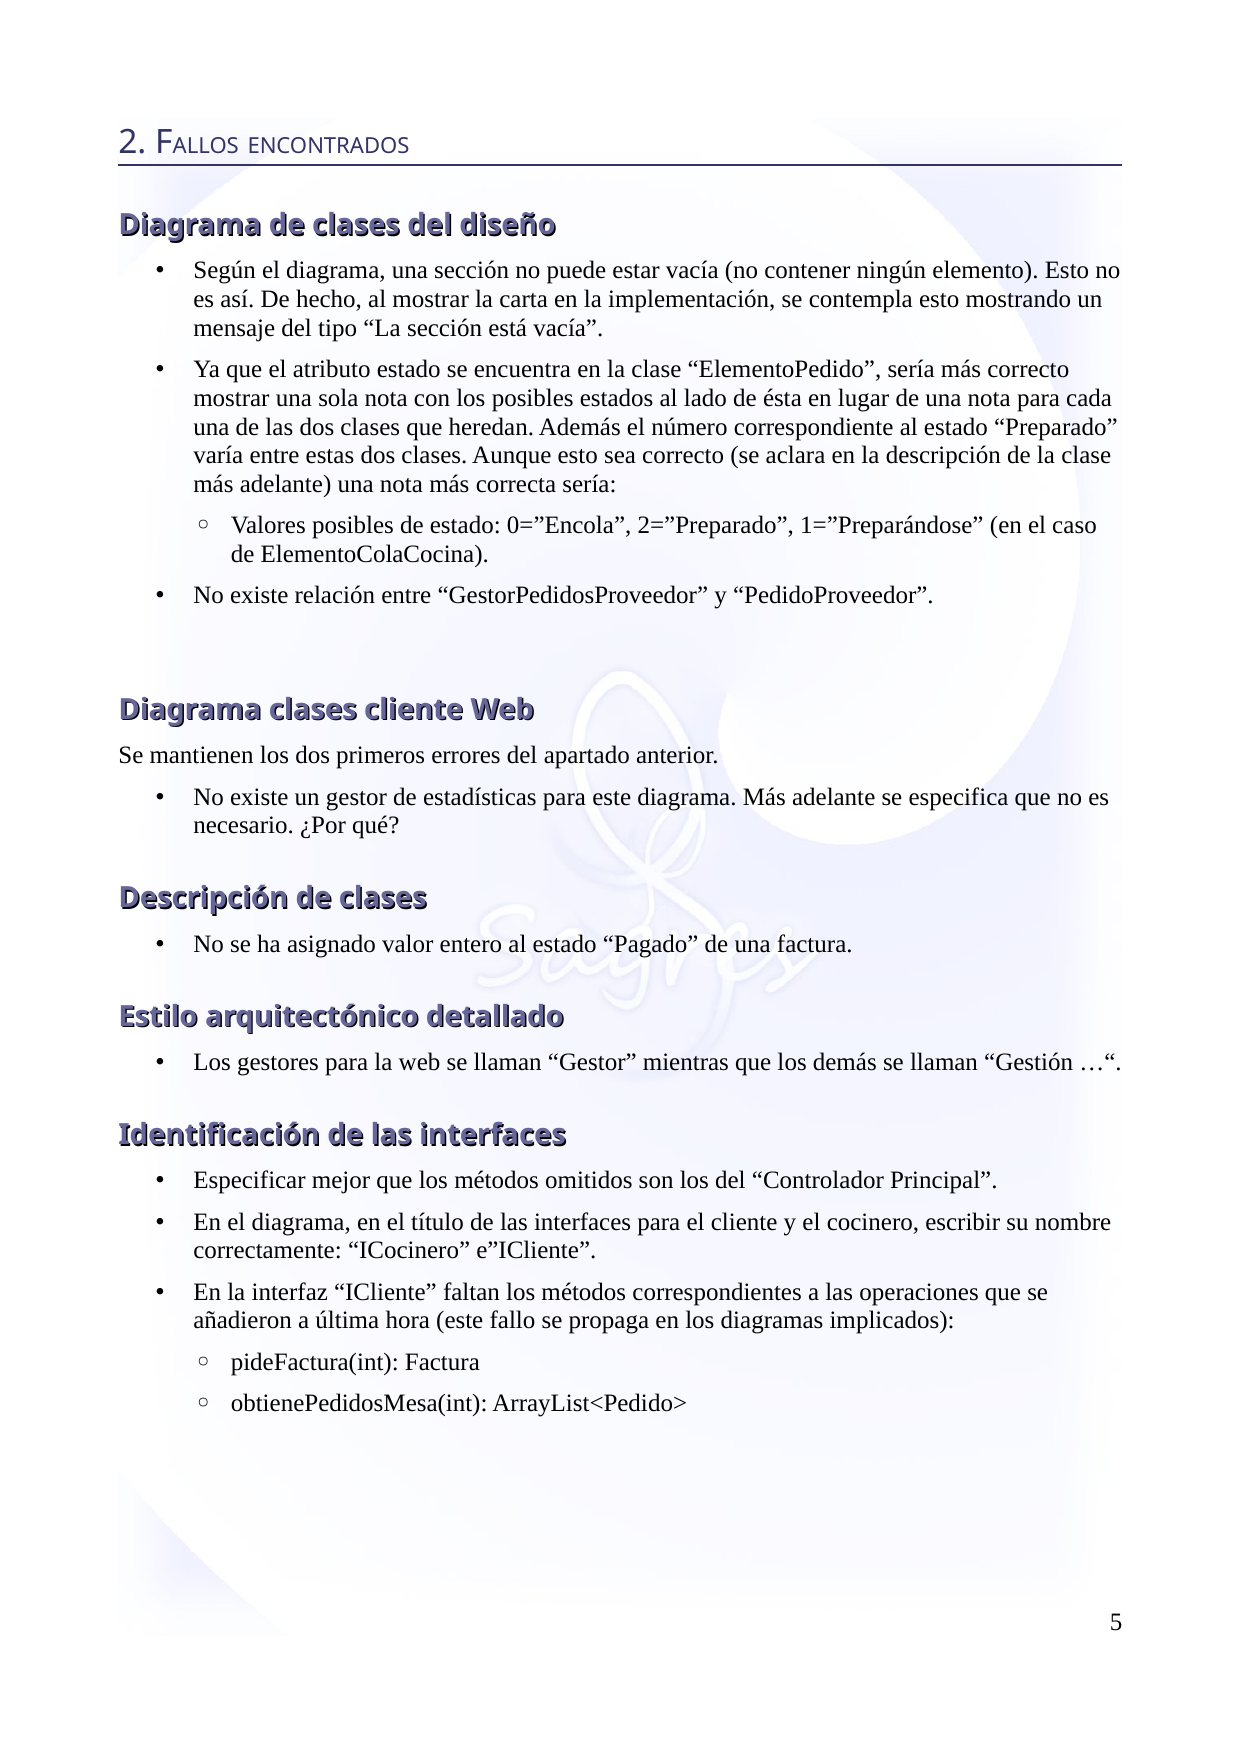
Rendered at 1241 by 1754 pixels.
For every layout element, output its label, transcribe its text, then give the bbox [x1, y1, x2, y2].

picture [118, 728, 1122, 740]
picture [118, 916, 1122, 995]
subtitle Identificación de las interfaces [118, 1113, 1122, 1153]
picture [118, 243, 1122, 688]
subtitle Estilo arquitectónico detallado [118, 995, 1122, 1035]
list Según el diagrama, una sección no puede estar vacía (no contener ningún elemento). Esto no es así. De hecho, al mostrar la carta en la implementación, se contempla esto mostrando un mensaje del tipo “La sección está vacía”. [156, 256, 1122, 342]
subtitle Diagrama de clases del diseño [118, 203, 1122, 243]
subtitle Diagrama clases cliente Web [118, 688, 1122, 728]
list pideFactura(int): Factura [193, 1347, 1122, 1376]
picture [118, 166, 1122, 203]
list En el diagrama, en el título de las interfaces para el cliente y el cocinero, escribir su nombre correctamente: “ICocinero” e”ICliente”. [156, 1207, 1122, 1264]
picture [118, 1153, 1122, 1636]
list Valores posibles de estado: 0=”Encola”, 2=”Preparado”, 1=”Preparándose” (en el caso de ElementoColaCocina). [193, 511, 1122, 568]
list No existe un gestor de estadísticas para este diagrama. Más adelante se especifica que no es necesario. ¿Por qué? [156, 782, 1122, 839]
list No existe relación entre “GestorPedidosProveedor” y “PedidoProveedor”. [156, 581, 1122, 609]
list No se ha asignado valor entero al estado “Pagado” de una factura. [156, 929, 1122, 957]
list Especificar mejor que los métodos omitidos son los del “Controlador Principal”. [156, 1166, 1122, 1194]
picture [118, 1035, 1122, 1113]
subtitle 2. Fallos encontrados [118, 118, 1122, 164]
text Se mantienen los dos primeros errores del apartado anterior. [118, 740, 1122, 769]
list obtienePedidosMesa(int): ArrayList<Pedido> [193, 1388, 1122, 1417]
subtitle Descripción de clases [118, 877, 1122, 916]
picture [118, 769, 1122, 877]
list En la interfaz “ICliente” faltan los métodos correspondientes a las operaciones que se añadieron a última hora (este fallo se propaga en los diagramas implicados): [156, 1277, 1122, 1334]
list Los gestores para la web se llaman “Gestor” mientras que los demás se llaman “Gestión …“. [156, 1047, 1122, 1076]
list Ya que el atributo estado se encuentra en la clase “ElementoPedido”, sería más correcto mostrar una sola nota con los posibles estados al lado de ésta en lugar de una nota para cada una de las dos clases que heredan. Además el número correspondiente al estado “Preparado” varía entre estas dos clases. Aunque esto sea correcto (se aclara en la descripción de la clase más adelante) una nota más correcta sería: [156, 354, 1122, 498]
